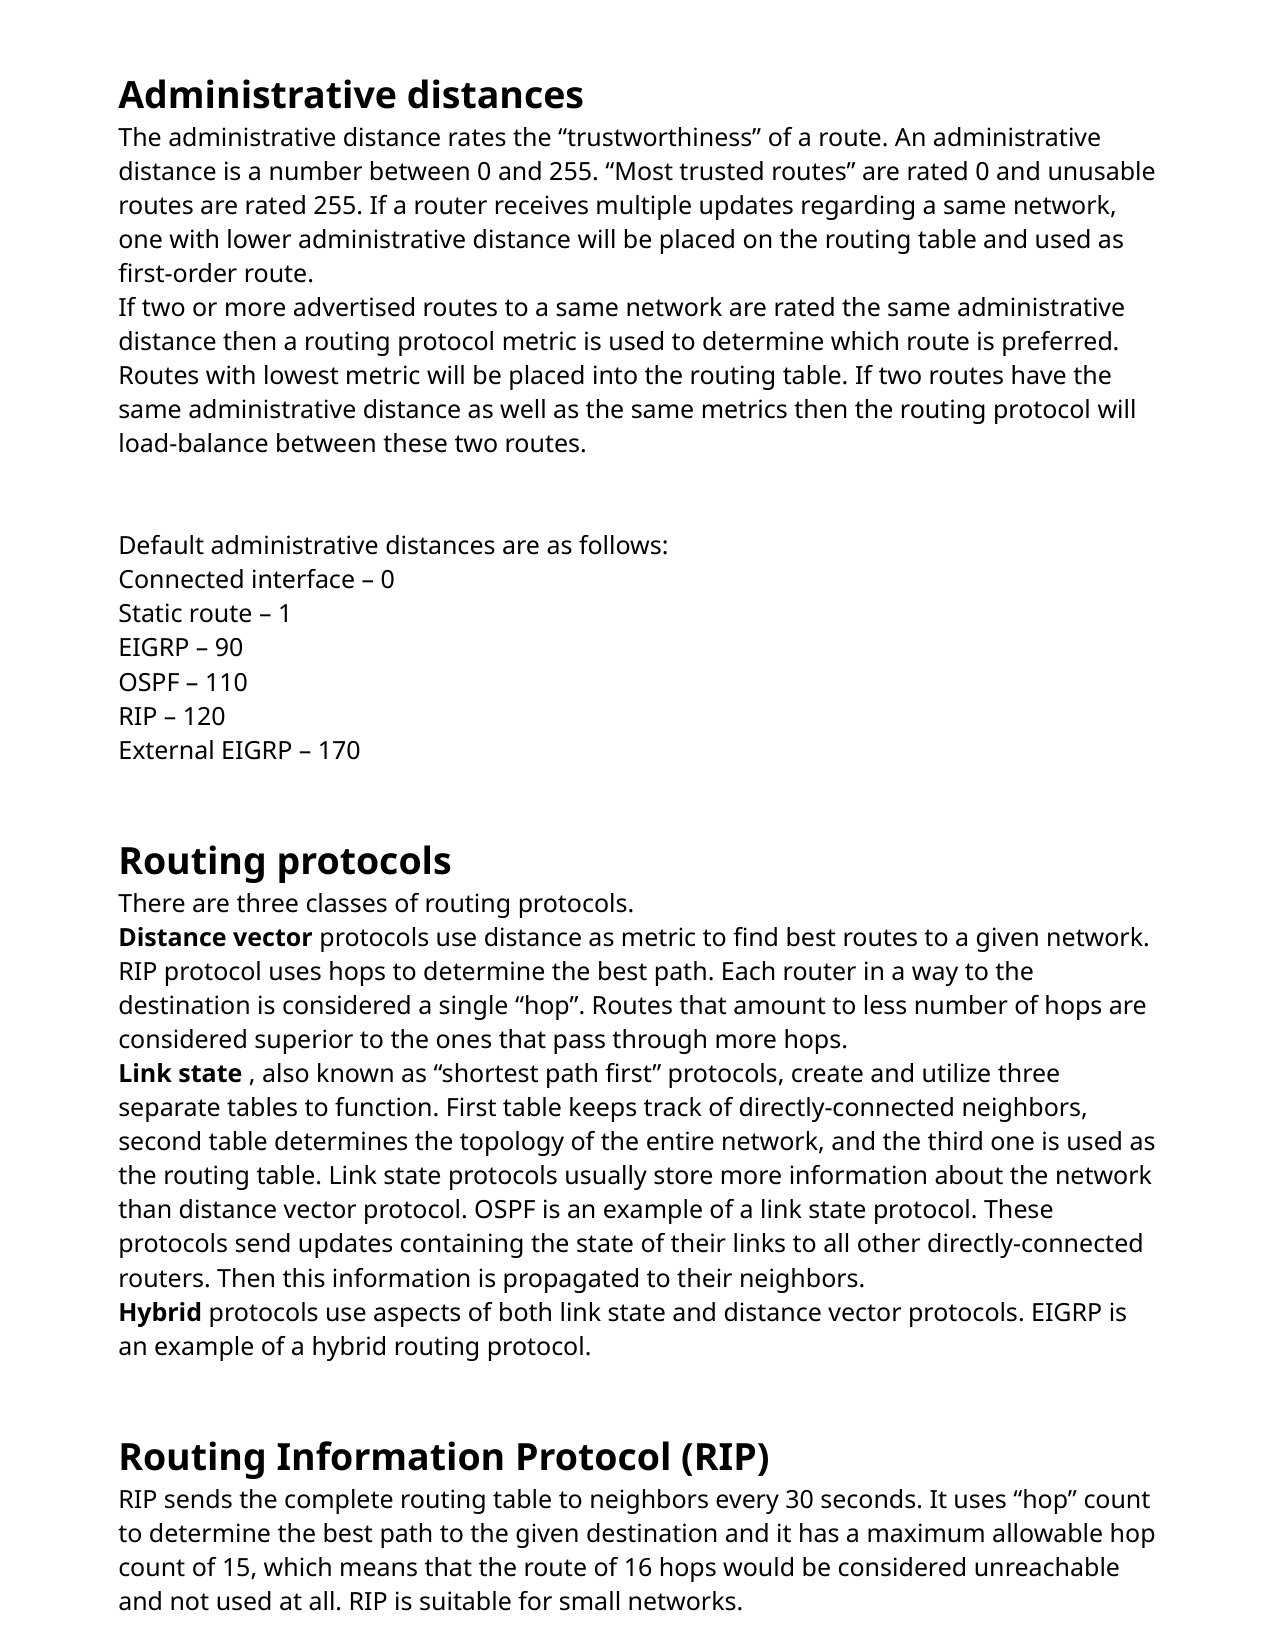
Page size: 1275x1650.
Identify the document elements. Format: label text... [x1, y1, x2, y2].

text Hybrid protocols use aspects of both link state and distance vector protocols. EIGRP is an example of a hybrid routing protocol. [118, 1294, 1157, 1362]
text Link state , also known as “shortest path first” protocols, create and utilize three separate tables to function. First table keeps track of directly-connected neighbors, second table determines the topology of the entire network, and the third one is used as the routing table. Link state protocols usually store more information about the network than distance vector protocol. OSPF is an example of a link state protocol. These protocols send updates containing the state of their links to all other directly-connected routers. Then this information is propagated to their neighbors. [118, 1056, 1157, 1294]
text RIP – 120 [118, 698, 1157, 732]
text If two or more advertised routes to a same network are rated the same administrative distance then a routing protocol metric is used to determine which route is preferred. Routes with lowest metric will be placed into the routing table. If two routes have the same administrative distance as well as the same metrics then the routing protocol will load-balance between these two routes. [118, 289, 1157, 460]
text EIGRP – 90 [118, 630, 1157, 664]
text Default administrative distances are as follows: [118, 528, 1157, 562]
text Connected interface – 0 [118, 562, 1157, 596]
text OSPF – 110 [118, 664, 1157, 698]
text The administrative distance rates the “trustworthiness” of a route. An administrative distance is a number between 0 and 255. “Most trusted routes” are rated 0 and unusable routes are rated 255. If a router receives multiple updates regarding a same network, one with lower administrative distance will be placed on the routing table and used as first-order route. [118, 119, 1157, 289]
text Routing protocols [118, 834, 1157, 886]
text RIP sends the complete routing table to neighbors every 30 seconds. It uses “hop” count to determine the best path to the given destination and it has a maximum allowable hop count of 15, which means that the route of 16 hops would be considered unreachable and not used at all. RIP is suitable for small networks. [118, 1482, 1157, 1618]
text There are three classes of routing protocols. [118, 886, 1157, 919]
text Routing Information Protocol (RIP) [118, 1431, 1157, 1482]
text Static route – 1 [118, 596, 1157, 630]
text Distance vector protocols use distance as metric to find best routes to a given network. RIP protocol uses hops to determine the best path. Each router in a way to the destination is considered a single “hop”. Routes that amount to less number of hops are considered superior to the ones that pass through more hops. [118, 919, 1157, 1056]
text Administrative distances [118, 68, 1157, 119]
text External EIGRP – 170 [118, 732, 1157, 766]
